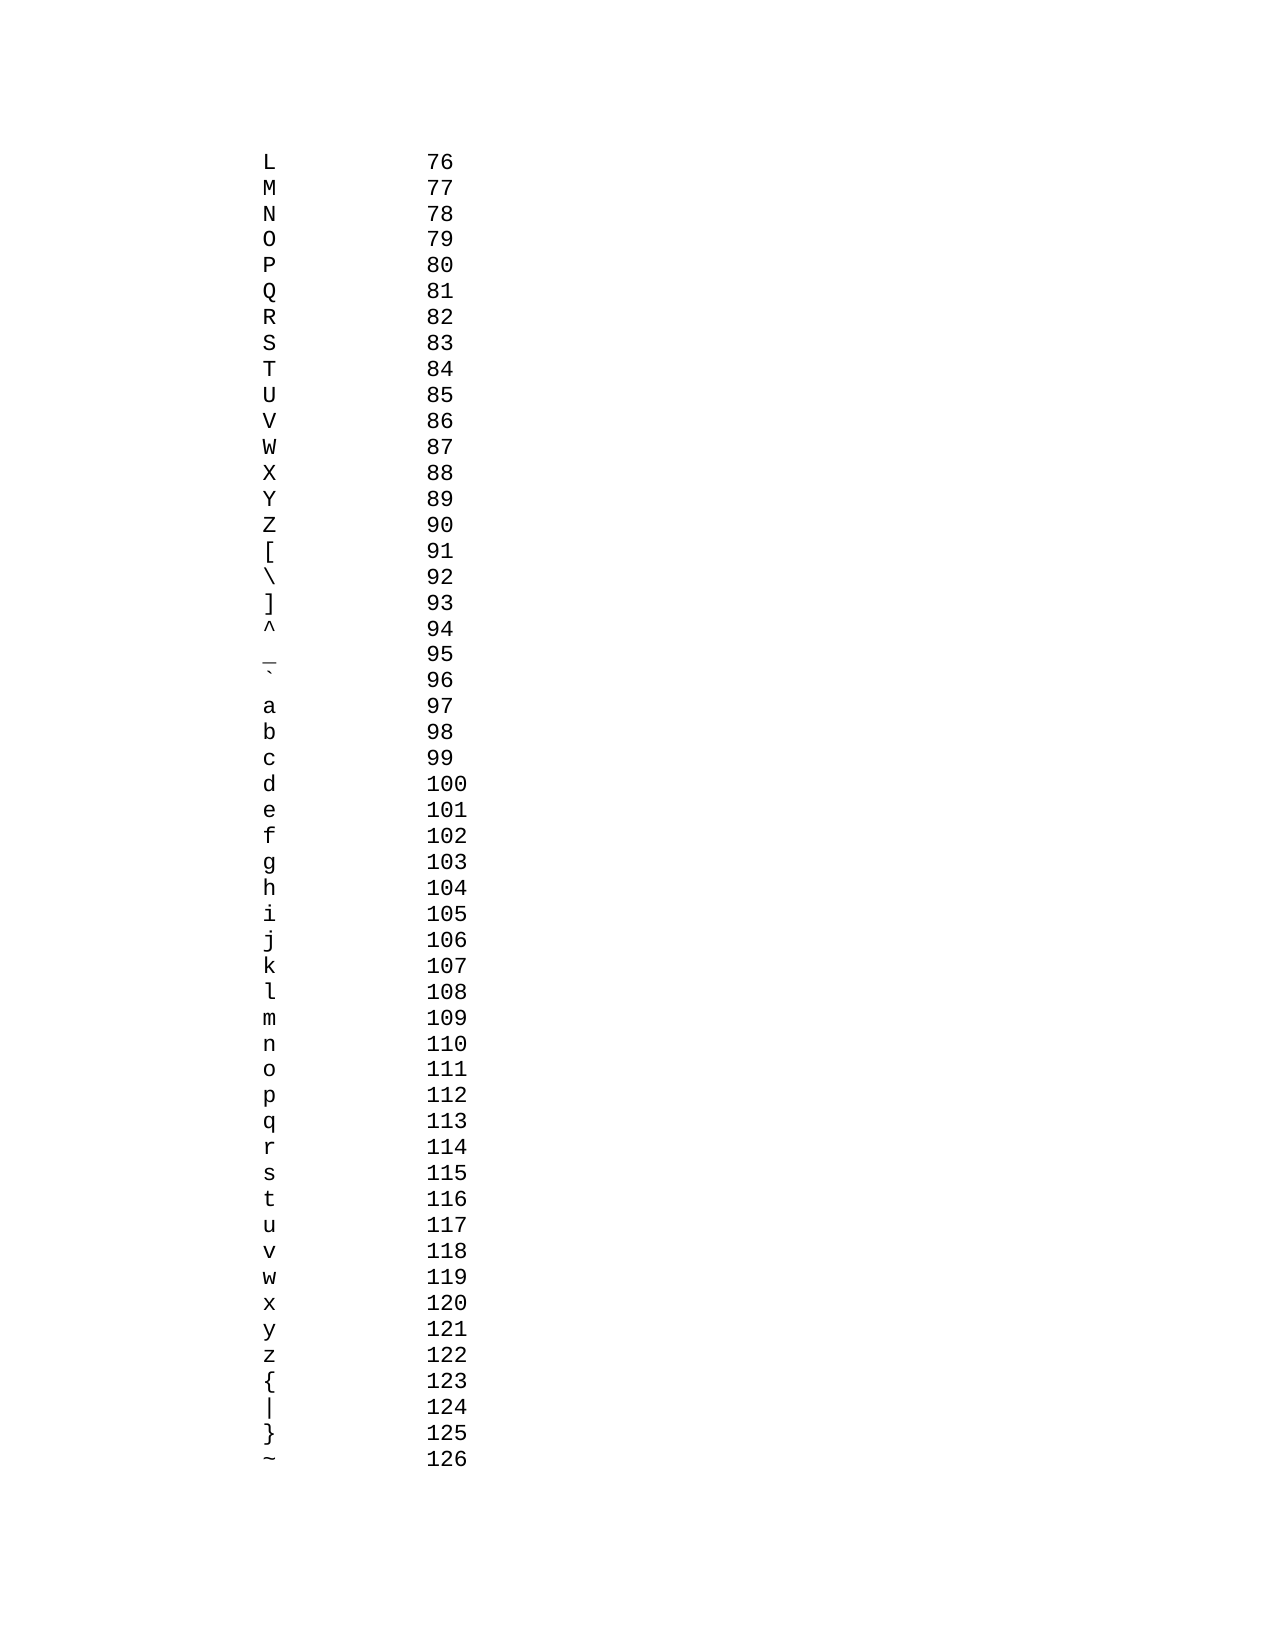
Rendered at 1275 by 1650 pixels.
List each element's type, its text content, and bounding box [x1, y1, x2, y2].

text m 109 [187, 1006, 1087, 1032]
text q 113 [187, 1110, 1087, 1136]
text v 118 [187, 1239, 1087, 1265]
text p 112 [187, 1084, 1087, 1110]
text { 123 [187, 1369, 1087, 1395]
text } 125 [187, 1421, 1087, 1447]
text M 77 [187, 176, 1087, 202]
text o 111 [187, 1058, 1087, 1084]
text j 106 [187, 928, 1087, 954]
text s 115 [187, 1162, 1087, 1187]
text Z 90 [187, 513, 1087, 539]
text w 119 [187, 1265, 1087, 1291]
text T 84 [187, 357, 1087, 383]
text O 79 [187, 228, 1087, 254]
text h 104 [187, 876, 1087, 902]
text y 121 [187, 1317, 1087, 1343]
text | 124 [187, 1395, 1087, 1421]
text Q 81 [187, 280, 1087, 306]
text P 80 [187, 254, 1087, 280]
text r 114 [187, 1136, 1087, 1162]
text z 122 [187, 1343, 1087, 1369]
text c 99 [187, 747, 1087, 772]
text t 116 [187, 1187, 1087, 1213]
text e 101 [187, 798, 1087, 824]
text [ 91 [187, 539, 1087, 565]
text u 117 [187, 1213, 1087, 1239]
text W 87 [187, 435, 1087, 461]
text x 120 [187, 1291, 1087, 1317]
text b 98 [187, 721, 1087, 747]
text R 82 [187, 306, 1087, 332]
text l 108 [187, 980, 1087, 1006]
text k 107 [187, 954, 1087, 980]
text ^ 94 [187, 617, 1087, 643]
text Y 89 [187, 487, 1087, 513]
text V 86 [187, 409, 1087, 435]
text ] 93 [187, 591, 1087, 617]
text \ 92 [187, 565, 1087, 591]
text _ 95 [187, 643, 1087, 669]
text S 83 [187, 332, 1087, 357]
text ` 96 [187, 669, 1087, 695]
text X 88 [187, 461, 1087, 487]
text i 105 [187, 902, 1087, 928]
text U 85 [187, 383, 1087, 409]
text L 76 [187, 150, 1087, 176]
text a 97 [187, 695, 1087, 721]
text f 102 [187, 824, 1087, 850]
text d 100 [187, 772, 1087, 798]
text N 78 [187, 202, 1087, 228]
text n 110 [187, 1032, 1087, 1058]
text g 103 [187, 850, 1087, 876]
text ~ 126 [187, 1447, 1087, 1473]
